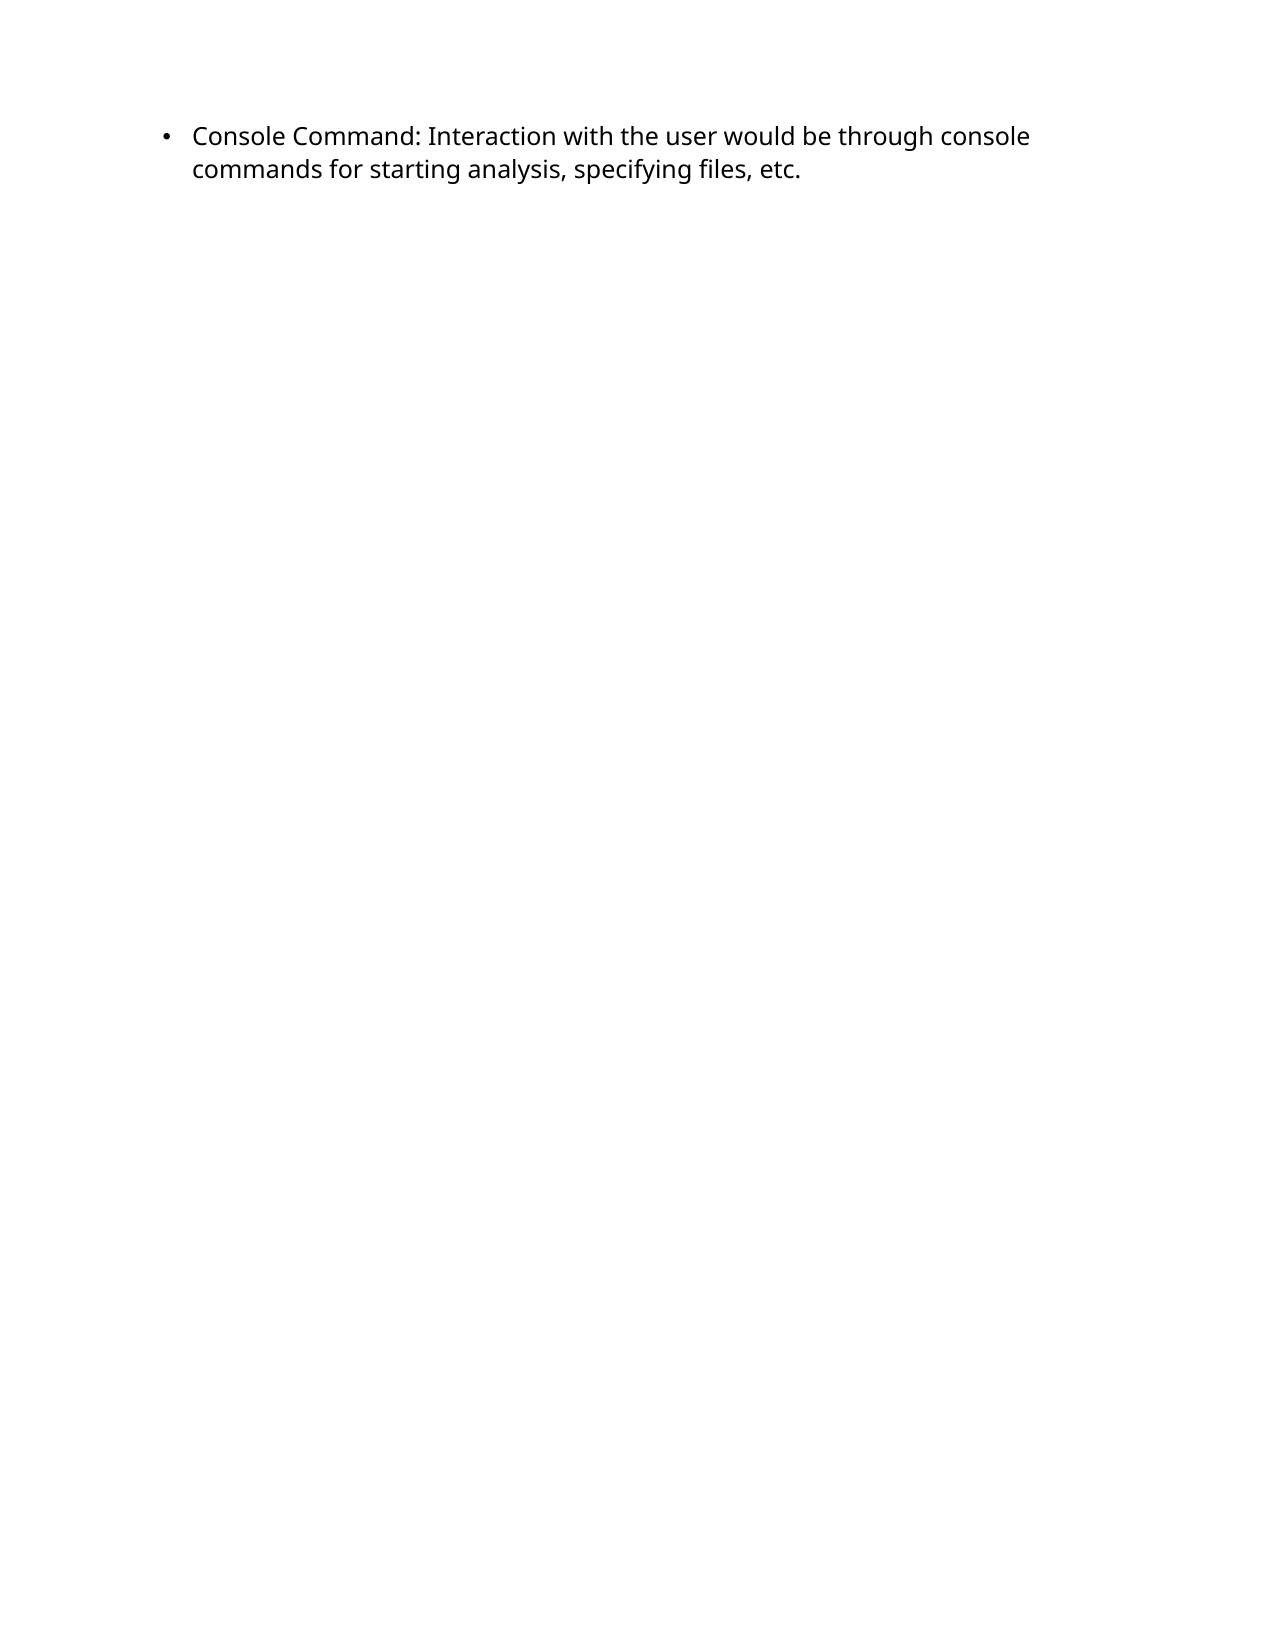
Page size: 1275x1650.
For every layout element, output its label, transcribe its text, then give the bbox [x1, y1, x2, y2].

list Console Command: Interaction with the user would be through console commands for starting analysis, specifying files, etc. [162, 118, 1157, 186]
